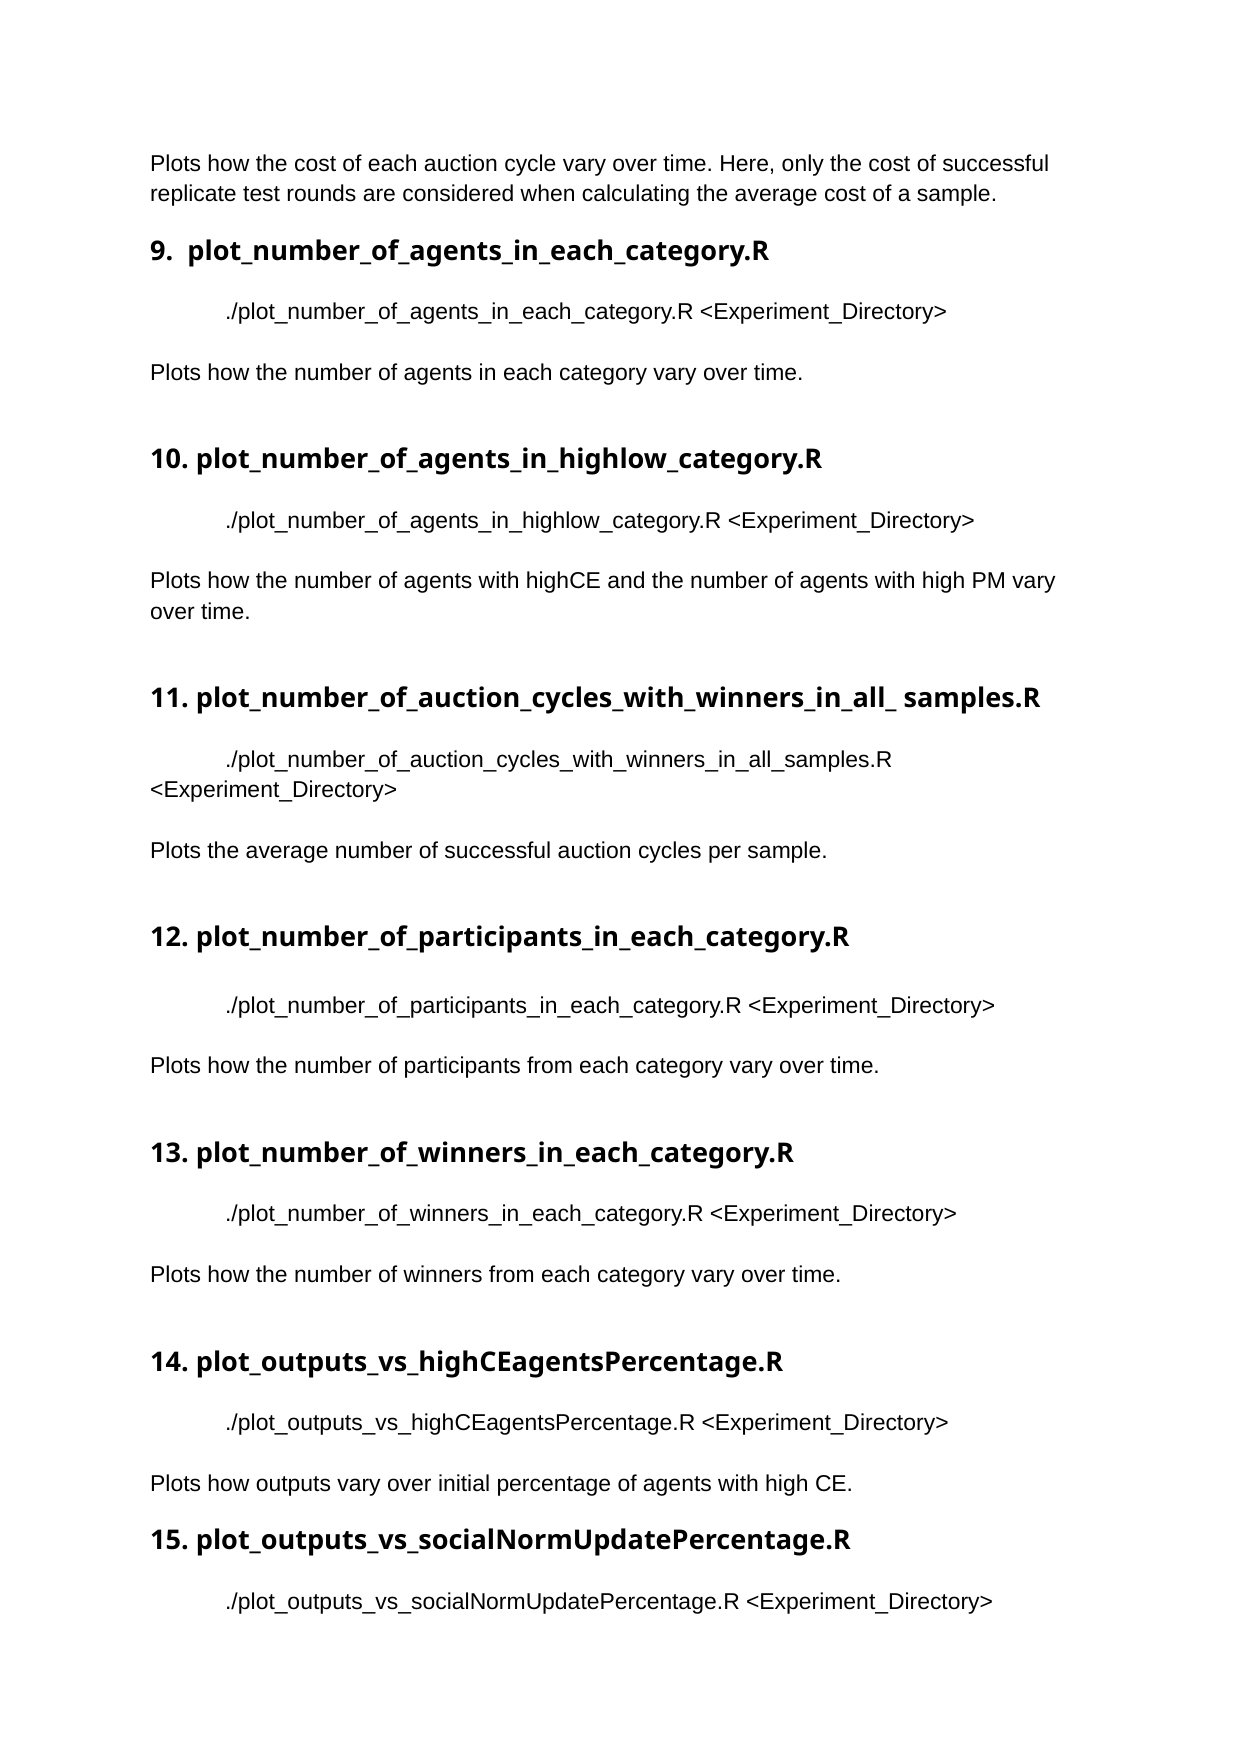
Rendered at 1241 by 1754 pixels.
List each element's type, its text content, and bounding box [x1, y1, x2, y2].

subtitle 11. plot_number_of_auction_cycles_with_winners_in_all_ samples.R [150, 679, 1090, 716]
subtitle 9. plot_number_of_agents_in_each_category.R [150, 231, 1090, 268]
text Plots how the number of agents in each category vary over time. [150, 359, 1090, 385]
text Plots how the number of participants from each category vary over time. [150, 1052, 1090, 1078]
subtitle 15. plot_outputs_vs_socialNormUpdatePercentage.R [150, 1521, 1090, 1557]
text ./plot_outputs_vs_socialNormUpdatePercentage.R <Experiment_Directory> [150, 1588, 1090, 1614]
subtitle 10. plot_number_of_agents_in_highlow_category.R [150, 440, 1090, 477]
text Plots how the number of agents with highCE and the number of agents with high PM vary over time. [150, 567, 1090, 624]
text ./plot_number_of_auction_cycles_with_winners_in_all_samples.R <Experiment_Directory> [150, 746, 1090, 803]
text ./plot_number_of_participants_in_each_category.R <Experiment_Directory> [150, 992, 1090, 1018]
text Plots how the cost of each auction cycle vary over time. Here, only the cost of successful replicate test rounds are considered when calculating the average cost of a sample. [150, 150, 1090, 207]
text Plots the average number of successful auction cycles per sample. [150, 837, 1090, 863]
subtitle 14. plot_outputs_vs_highCEagentsPercentage.R [150, 1342, 1090, 1379]
text ./plot_number_of_winners_in_each_category.R <Experiment_Directory> [150, 1200, 1090, 1227]
text ./plot_outputs_vs_highCEagentsPercentage.R <Experiment_Directory> [150, 1409, 1090, 1436]
subtitle 13. plot_number_of_winners_in_each_category.R [150, 1133, 1090, 1170]
text Plots how the number of winners from each category vary over time. [150, 1261, 1090, 1287]
text ./plot_number_of_agents_in_highlow_category.R <Experiment_Directory> [150, 507, 1090, 533]
subtitle 12. plot_number_of_participants_in_each_category.R [150, 918, 1090, 955]
text Plots how outputs vary over initial percentage of agents with high CE. [150, 1469, 1090, 1496]
text ./plot_number_of_agents_in_each_category.R <Experiment_Directory> [150, 298, 1090, 325]
